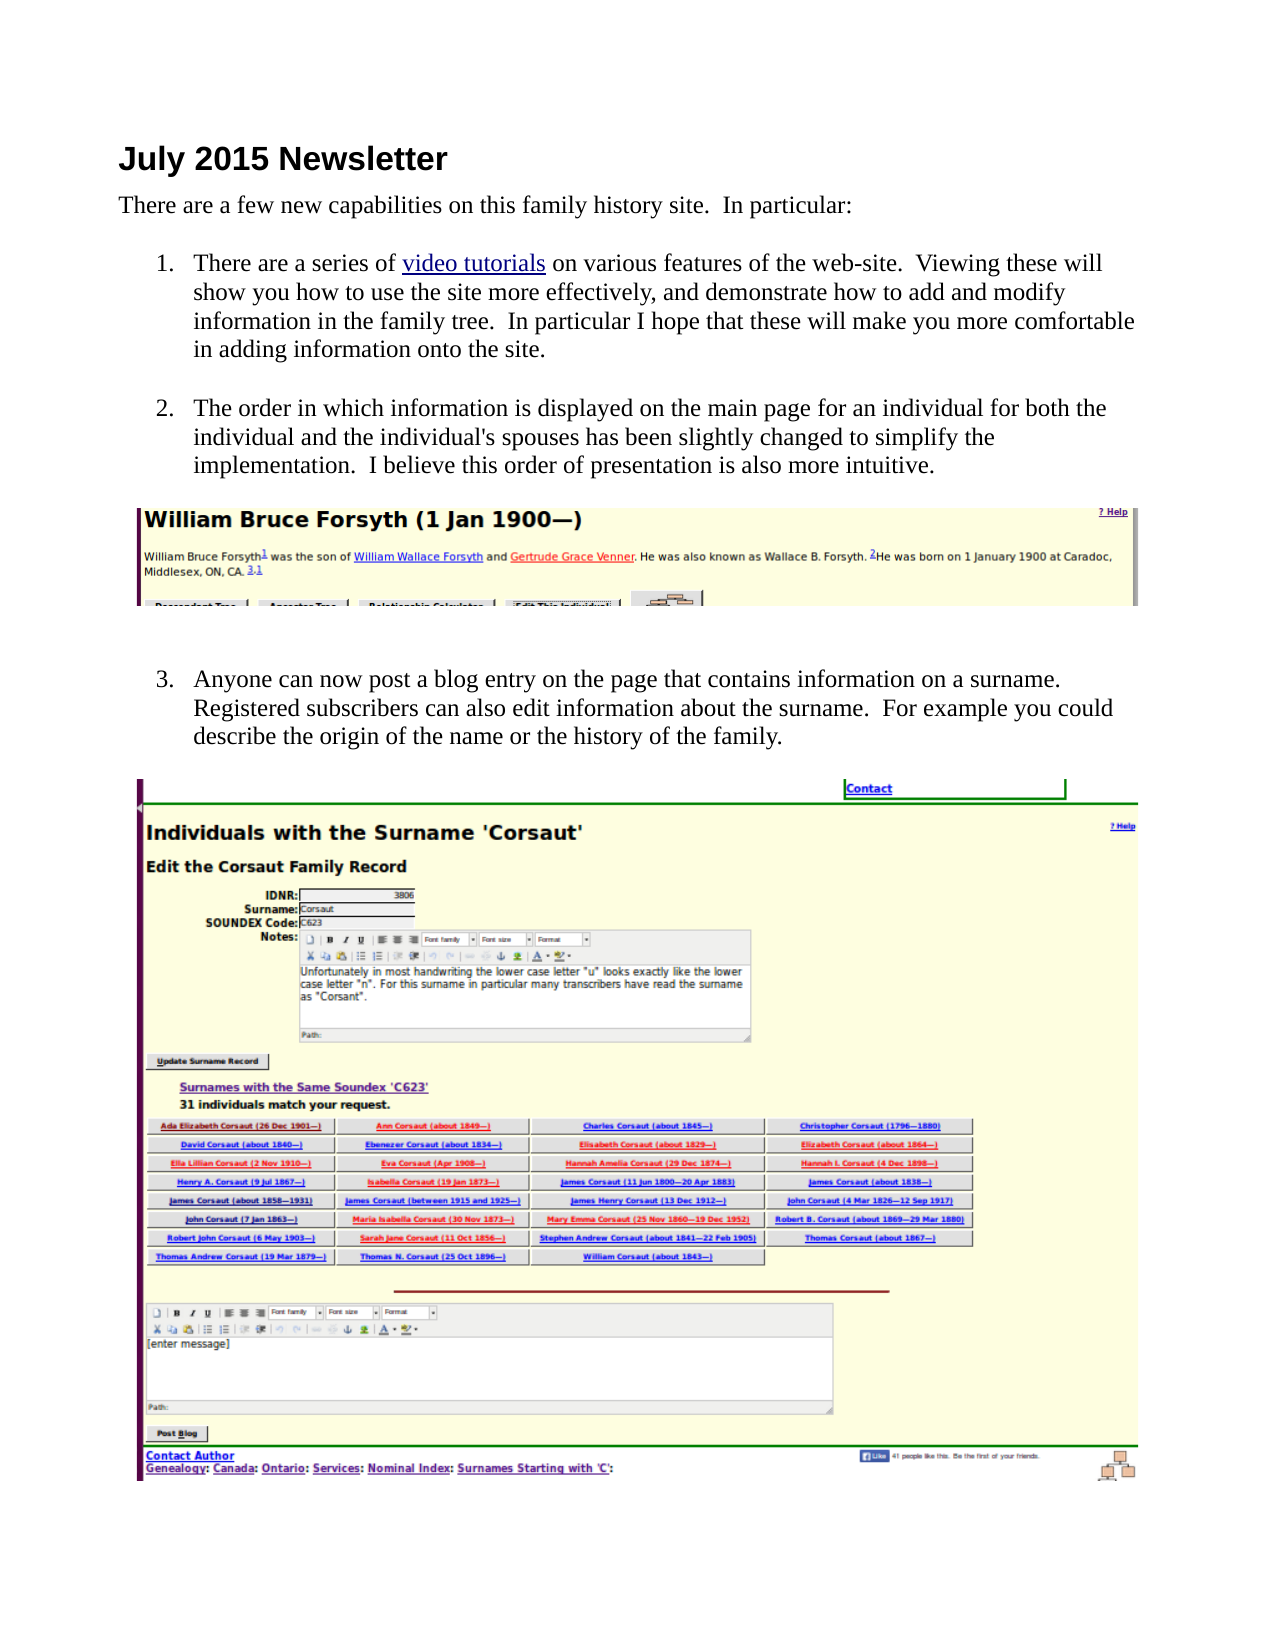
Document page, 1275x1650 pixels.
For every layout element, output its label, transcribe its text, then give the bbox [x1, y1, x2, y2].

list Anyone can now post a blog entry on the page that contains information on a surname. Registered subscribers can also edit information about the surname. For example you could describe the origin of the name or the history of the family. [156, 664, 1157, 750]
text There are a few new capabilities on this family history site. In particular: [118, 190, 1157, 219]
list The order in which information is displayed on the main page for an individual for both the individual and the individual's spouses has been slightly changed to simplify the implementation. I believe this order of presentation is also more intuitive. [156, 393, 1157, 479]
subtitle July 2015 Newsletter [118, 139, 1157, 178]
list There are a series of video tutorials on various features of the web-site. Viewing these will show you how to use the site more effectively, and demonstrate how to add and modify information in the family tree. In particular I hope that these will make you more comfortable in adding information onto the site. [156, 248, 1157, 363]
picture [136, 779, 1139, 1481]
picture [136, 508, 1139, 606]
